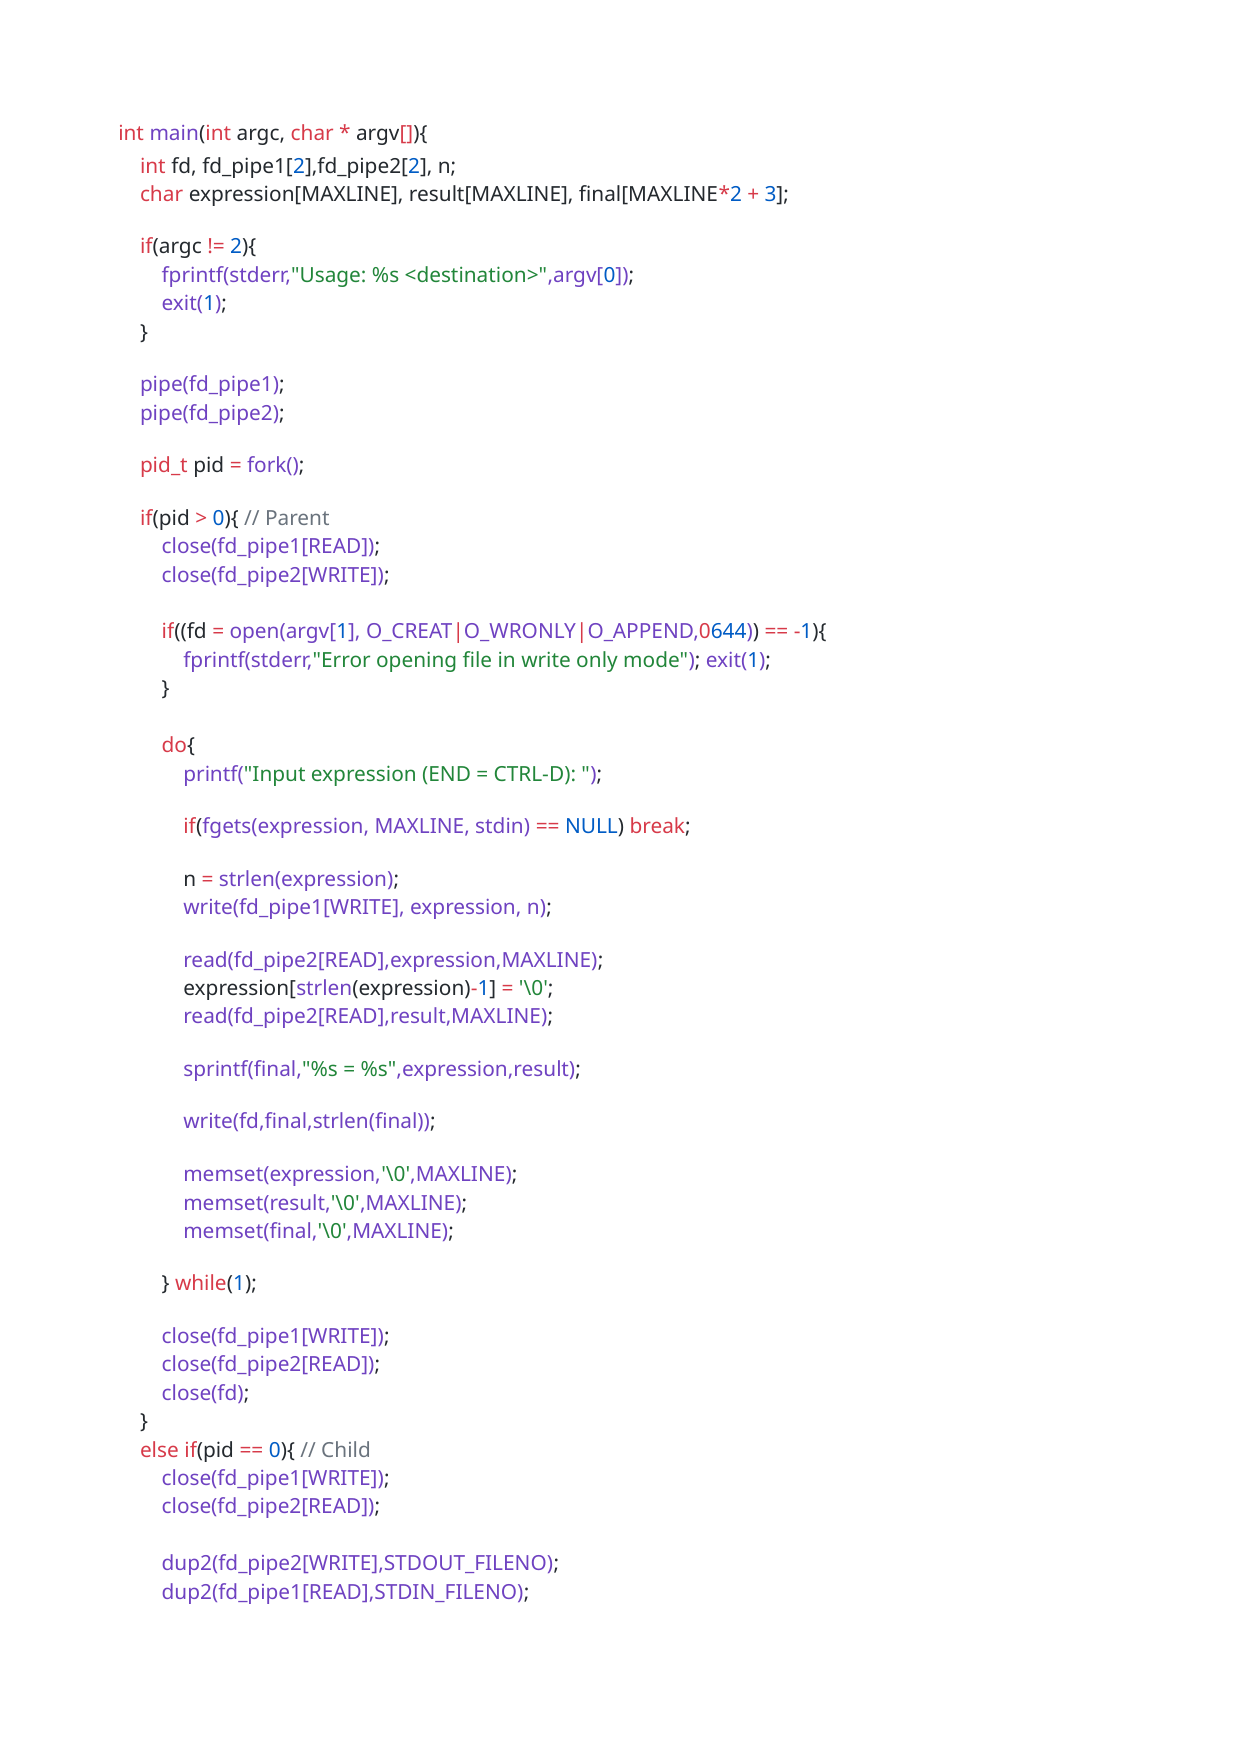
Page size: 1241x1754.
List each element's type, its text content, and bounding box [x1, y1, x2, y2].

text memset(final,'\0',MAXLINE); [118, 1216, 1122, 1244]
text printf("Input expression (END = CTRL-D): "); [118, 759, 1122, 787]
text } [118, 1406, 1122, 1435]
text memset(expression,'\0',MAXLINE); [118, 1159, 1122, 1188]
text if((fd = open(argv[1], O_CREAT|O_WRONLY|O_APPEND,0644)) == -1){ [118, 617, 1122, 645]
text close(fd_pipe1[WRITE]); [118, 1321, 1122, 1349]
text sprintf(final,"%s = %s",expression,result); [118, 1054, 1122, 1083]
text } while(1); [118, 1268, 1122, 1297]
text char expression[MAXLINE], result[MAXLINE], final[MAXLINE*2 + 3]; [118, 179, 1122, 208]
text write(fd,final,strlen(final)); [118, 1107, 1122, 1135]
text dup2(fd_pipe1[READ],STDIN_FILENO); [118, 1577, 1122, 1605]
text read(fd_pipe2[READ],expression,MAXLINE); [118, 945, 1122, 973]
text close(fd); [118, 1378, 1122, 1406]
text close(fd_pipe2[WRITE]); [118, 560, 1122, 588]
text expression[strlen(expression)-1] = '\0'; [118, 973, 1122, 1002]
text close(fd_pipe2[READ]); [118, 1492, 1122, 1520]
text dup2(fd_pipe2[WRITE],STDOUT_FILENO); [118, 1548, 1122, 1577]
text close(fd_pipe1[READ]); [118, 531, 1122, 560]
text do{ [118, 730, 1122, 759]
text close(fd_pipe1[WRITE]); [118, 1463, 1122, 1492]
text pipe(fd_pipe2); [118, 398, 1122, 426]
text if(argc != 2){ [118, 232, 1122, 260]
text if(fgets(expression, MAXLINE, stdin) == NULL) break; [118, 811, 1122, 840]
text read(fd_pipe2[READ],result,MAXLINE); [118, 1002, 1122, 1030]
text else if(pid == 0){ // Child [118, 1435, 1122, 1463]
text pipe(fd_pipe1); [118, 369, 1122, 398]
text if(pid > 0){ // Parent [118, 503, 1122, 531]
text write(fd_pipe1[WRITE], expression, n); [118, 892, 1122, 921]
text pid_t pid = fork(); [118, 450, 1122, 479]
text n = strlen(expression); [118, 864, 1122, 892]
text exit(1); [118, 288, 1122, 317]
text fprintf(stderr,"Usage: %s <destination>",argv[0]); [118, 260, 1122, 288]
text int main(int argc, char * argv[]){ [118, 118, 1122, 147]
text } [118, 673, 1122, 702]
text close(fd_pipe2[READ]); [118, 1349, 1122, 1378]
text } [118, 317, 1122, 345]
text int fd, fd_pipe1[2],fd_pipe2[2], n; [118, 151, 1122, 179]
text memset(result,'\0',MAXLINE); [118, 1188, 1122, 1216]
text fprintf(stderr,"Error opening file in write only mode"); exit(1); [118, 645, 1122, 673]
